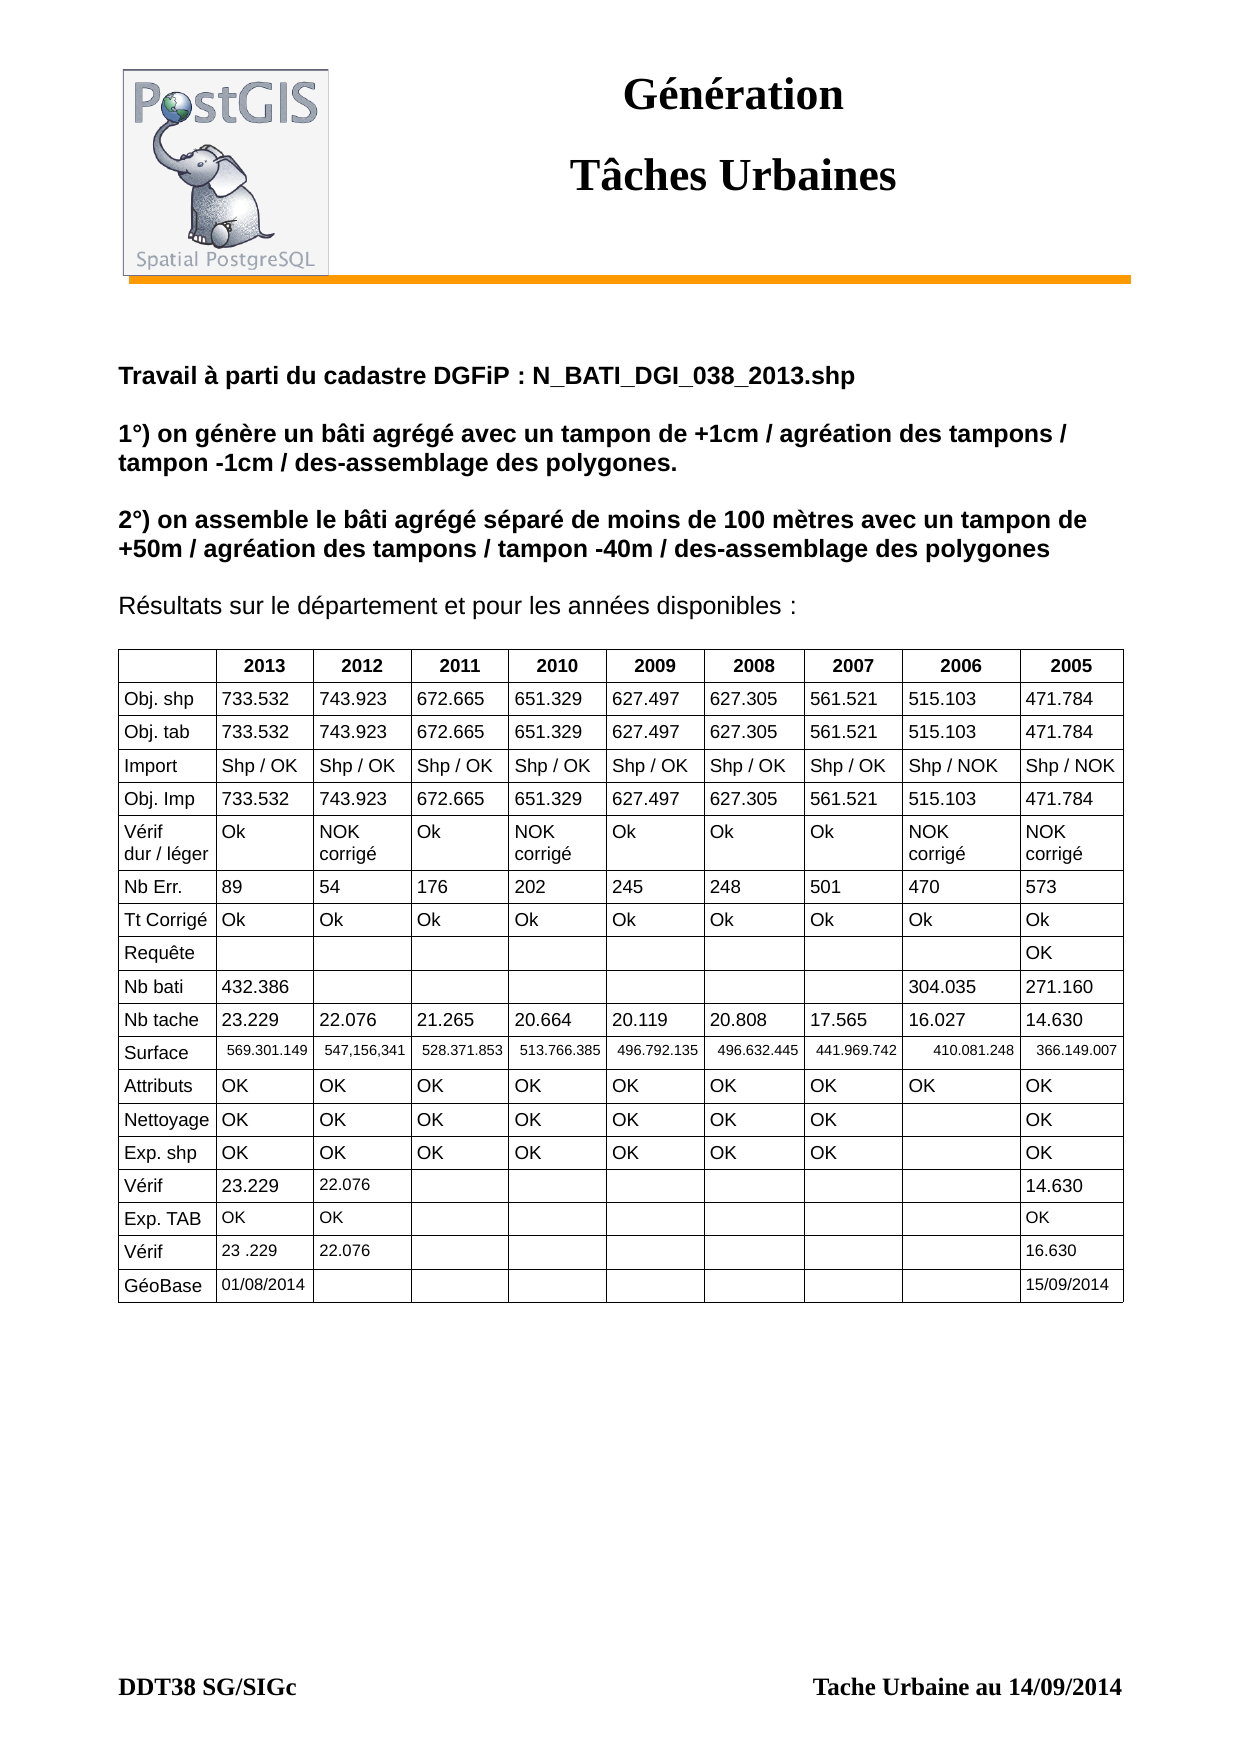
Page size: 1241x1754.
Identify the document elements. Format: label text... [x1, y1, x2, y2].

table_cell [903, 1137, 1020, 1169]
table_cell [509, 1170, 606, 1202]
table_cell Ok [607, 816, 704, 870]
table_cell 627.497 [607, 716, 704, 748]
table_cell [607, 937, 704, 969]
table_cell 20.119 [607, 1004, 704, 1036]
table_cell Shp / OK [314, 750, 411, 782]
table_cell 20.808 [705, 1004, 804, 1036]
table_cell Shp / NOK [1021, 750, 1123, 782]
table_header 2010 [509, 650, 606, 682]
table_cell NOK corrigé [903, 816, 1020, 870]
table_cell [805, 937, 902, 969]
table_cell 515.103 [903, 683, 1020, 715]
table_cell 01/08/2014 [217, 1270, 313, 1302]
table_cell OK [509, 1137, 606, 1169]
table_cell NOK corrigé [1021, 816, 1123, 870]
table_cell [412, 937, 508, 969]
table_cell OK [903, 1070, 1020, 1102]
table_cell 22.076 [314, 1170, 411, 1202]
table_cell OK [705, 1104, 804, 1136]
table_cell OK [314, 1137, 411, 1169]
table_cell Nb Err. [119, 871, 216, 903]
table_cell 15/09/2014 [1021, 1270, 1123, 1302]
table_cell 23 .229 [217, 1236, 313, 1268]
table_cell 515.103 [903, 716, 1020, 748]
table_cell OK [217, 1137, 313, 1169]
text Travail à parti du cadastre DGFiP : N_BATI_DGI_038_2013.shp [118, 361, 1122, 390]
table_cell Vérif [119, 1236, 216, 1268]
table_cell Ok [805, 816, 902, 870]
table_cell 304.035 [903, 971, 1020, 1003]
table_cell OK [314, 1070, 411, 1102]
table_cell Shp / NOK [903, 750, 1020, 782]
table_cell 248 [705, 871, 804, 903]
table_cell OK [805, 1104, 902, 1136]
table_cell Ok [412, 816, 508, 870]
text 1°) on génère un bâti agrégé avec un tampon de +1cm / agréation des tampons / tampon -1cm / des-assemblage des polygones. [118, 419, 1122, 476]
table_cell [607, 1203, 704, 1235]
table_cell OK [217, 1104, 313, 1136]
table_cell 23.229 [217, 1170, 313, 1202]
table_cell [705, 1236, 804, 1268]
table_cell 672.665 [412, 683, 508, 715]
table_cell [705, 937, 804, 969]
table_cell 561.521 [805, 683, 902, 715]
table_cell Vérif dur / léger [119, 816, 216, 870]
table_cell 515.103 [903, 783, 1020, 815]
table_cell 470 [903, 871, 1020, 903]
text Génération [344, 66, 1122, 119]
table_cell Nettoyage [119, 1104, 216, 1136]
table_cell Nb bati [119, 971, 216, 1003]
table_cell 627.305 [705, 716, 804, 748]
table_cell [509, 1203, 606, 1235]
table_cell [412, 1236, 508, 1268]
table_cell [509, 1236, 606, 1268]
table_cell 23.229 [217, 1004, 313, 1036]
picture [122, 69, 329, 276]
table_cell 17.565 [805, 1004, 902, 1036]
table_cell [314, 1270, 411, 1302]
table_cell Ok [314, 904, 411, 936]
table_cell 21.265 [412, 1004, 508, 1036]
table_cell 651.329 [509, 683, 606, 715]
table_header 2006 [903, 650, 1020, 682]
table_cell 176 [412, 871, 508, 903]
table_cell NOK corrigé [314, 816, 411, 870]
table_cell Ok [217, 816, 313, 870]
table_header 2007 [805, 650, 902, 682]
table_cell Ok [217, 904, 313, 936]
table_cell [805, 1270, 902, 1302]
table_header 2005 [1021, 650, 1123, 682]
table_cell OK [607, 1137, 704, 1169]
table_cell Exp. shp [119, 1137, 216, 1169]
table_cell [805, 1236, 902, 1268]
table_cell OK [805, 1137, 902, 1169]
table_cell OK [607, 1104, 704, 1136]
table_cell 441.969.742 [805, 1037, 902, 1069]
table_cell OK [1021, 1104, 1123, 1136]
table_cell [705, 1270, 804, 1302]
table_cell Nb tache [119, 1004, 216, 1036]
table_cell 733.532 [217, 716, 313, 748]
table_cell Ok [509, 904, 606, 936]
table_cell 16.027 [903, 1004, 1020, 1036]
table_cell Exp. TAB [119, 1203, 216, 1235]
table_cell 627.497 [607, 783, 704, 815]
table_cell 672.665 [412, 783, 508, 815]
table_cell [805, 1170, 902, 1202]
table_cell [805, 971, 902, 1003]
table_cell [805, 1203, 902, 1235]
table_header 2009 [607, 650, 704, 682]
table_cell 627.305 [705, 783, 804, 815]
table_cell 471.784 [1021, 716, 1123, 748]
text 2°) on assemble le bâti agrégé séparé de moins de 100 mètres avec un tampon de +50m / agréation des tampons / tampon -40m / des-assemblage des polygones [118, 505, 1122, 563]
table_cell Shp / OK [509, 750, 606, 782]
table_cell Requête [119, 937, 216, 969]
table_cell Ok [607, 904, 704, 936]
table_cell OK [1021, 1070, 1123, 1102]
table_cell 672.665 [412, 716, 508, 748]
table_cell 245 [607, 871, 704, 903]
table_cell [412, 1270, 508, 1302]
table_cell GéoBase [119, 1270, 216, 1302]
table_cell 547,156,341 [314, 1037, 411, 1069]
table_cell [903, 1236, 1020, 1268]
table_cell Import [119, 750, 216, 782]
table_cell 627.305 [705, 683, 804, 715]
table_cell Ok [903, 904, 1020, 936]
table_cell [705, 1170, 804, 1202]
table_cell [607, 971, 704, 1003]
table_cell OK [705, 1137, 804, 1169]
text Résultats sur le département et pour les années disponibles : [118, 591, 1122, 620]
table_cell 22.076 [314, 1236, 411, 1268]
table_cell 573 [1021, 871, 1123, 903]
table_cell Ok [412, 904, 508, 936]
table_header [119, 650, 216, 682]
table_cell [509, 1270, 606, 1302]
table_cell 366.149.007 [1021, 1037, 1123, 1069]
table_cell 569.301.149 [217, 1037, 313, 1069]
table_cell Shp / OK [412, 750, 508, 782]
table_cell OK [412, 1070, 508, 1102]
table_cell 14.630 [1021, 1170, 1123, 1202]
table_cell Vérif [119, 1170, 216, 1202]
table_cell Surface [119, 1037, 216, 1069]
table_cell 733.532 [217, 783, 313, 815]
table_cell 651.329 [509, 716, 606, 748]
table_cell OK [217, 1070, 313, 1102]
table_header 2008 [705, 650, 804, 682]
table_cell Ok [1021, 904, 1123, 936]
table_cell 513.766.385 [509, 1037, 606, 1069]
table_cell Ok [705, 904, 804, 936]
table_cell 627.497 [607, 683, 704, 715]
table_cell 471.784 [1021, 783, 1123, 815]
table_header 2012 [314, 650, 411, 682]
table_cell 16.630 [1021, 1236, 1123, 1268]
table_cell OK [314, 1203, 411, 1235]
table_cell 496.632.445 [705, 1037, 804, 1069]
table_cell OK [805, 1070, 902, 1102]
table_cell 496.792.135 [607, 1037, 704, 1069]
table_cell OK [314, 1104, 411, 1136]
table_cell [217, 937, 313, 969]
table_cell 410.081.248 [903, 1037, 1020, 1069]
table_cell Obj. tab [119, 716, 216, 748]
table_cell 54 [314, 871, 411, 903]
table_cell [412, 1203, 508, 1235]
table_cell Ok [705, 816, 804, 870]
table_cell Ok [805, 904, 902, 936]
table_cell 14.630 [1021, 1004, 1123, 1036]
table_header 2011 [412, 650, 508, 682]
table_cell Tt Corrigé [119, 904, 216, 936]
table_cell OK [217, 1203, 313, 1235]
text Tâches Urbaines [344, 148, 1122, 201]
table_cell [903, 937, 1020, 969]
table_cell OK [1021, 937, 1123, 969]
table_cell 561.521 [805, 783, 902, 815]
table_cell [607, 1236, 704, 1268]
table_cell 743.923 [314, 683, 411, 715]
table_cell [607, 1270, 704, 1302]
table_cell OK [509, 1104, 606, 1136]
table_cell [314, 937, 411, 969]
table_cell [607, 1170, 704, 1202]
table_cell [903, 1270, 1020, 1302]
table_cell OK [705, 1070, 804, 1102]
table_cell 432.386 [217, 971, 313, 1003]
table_cell 561.521 [805, 716, 902, 748]
table_cell 202 [509, 871, 606, 903]
table_cell [412, 1170, 508, 1202]
table_cell 89 [217, 871, 313, 903]
table_cell Shp / OK [805, 750, 902, 782]
table_cell [903, 1170, 1020, 1202]
table_cell [412, 971, 508, 1003]
table_cell [509, 937, 606, 969]
table_cell [903, 1104, 1020, 1136]
table_cell OK [412, 1104, 508, 1136]
table_cell Attributs [119, 1070, 216, 1102]
table_cell [705, 971, 804, 1003]
table_cell OK [607, 1070, 704, 1102]
table_cell 651.329 [509, 783, 606, 815]
table_cell Obj. Imp [119, 783, 216, 815]
table_header 2013 [217, 650, 313, 682]
table_cell 501 [805, 871, 902, 903]
table_cell OK [509, 1070, 606, 1102]
table_cell OK [1021, 1203, 1123, 1235]
table_cell Shp / OK [217, 750, 313, 782]
table_cell 20.664 [509, 1004, 606, 1036]
table_cell Shp / OK [705, 750, 804, 782]
table_cell Obj. shp [119, 683, 216, 715]
table_cell NOK corrigé [509, 816, 606, 870]
table_cell [509, 971, 606, 1003]
table_cell 743.923 [314, 783, 411, 815]
table_cell 271.160 [1021, 971, 1123, 1003]
table_cell 733.532 [217, 683, 313, 715]
table_cell OK [1021, 1137, 1123, 1169]
table_cell 743.923 [314, 716, 411, 748]
table_cell [705, 1203, 804, 1235]
table_cell 22.076 [314, 1004, 411, 1036]
table_cell Shp / OK [607, 750, 704, 782]
table_cell [314, 971, 411, 1003]
table_cell OK [412, 1137, 508, 1169]
table_cell 528.371.853 [412, 1037, 508, 1069]
table_cell 471.784 [1021, 683, 1123, 715]
table_cell [903, 1203, 1020, 1235]
